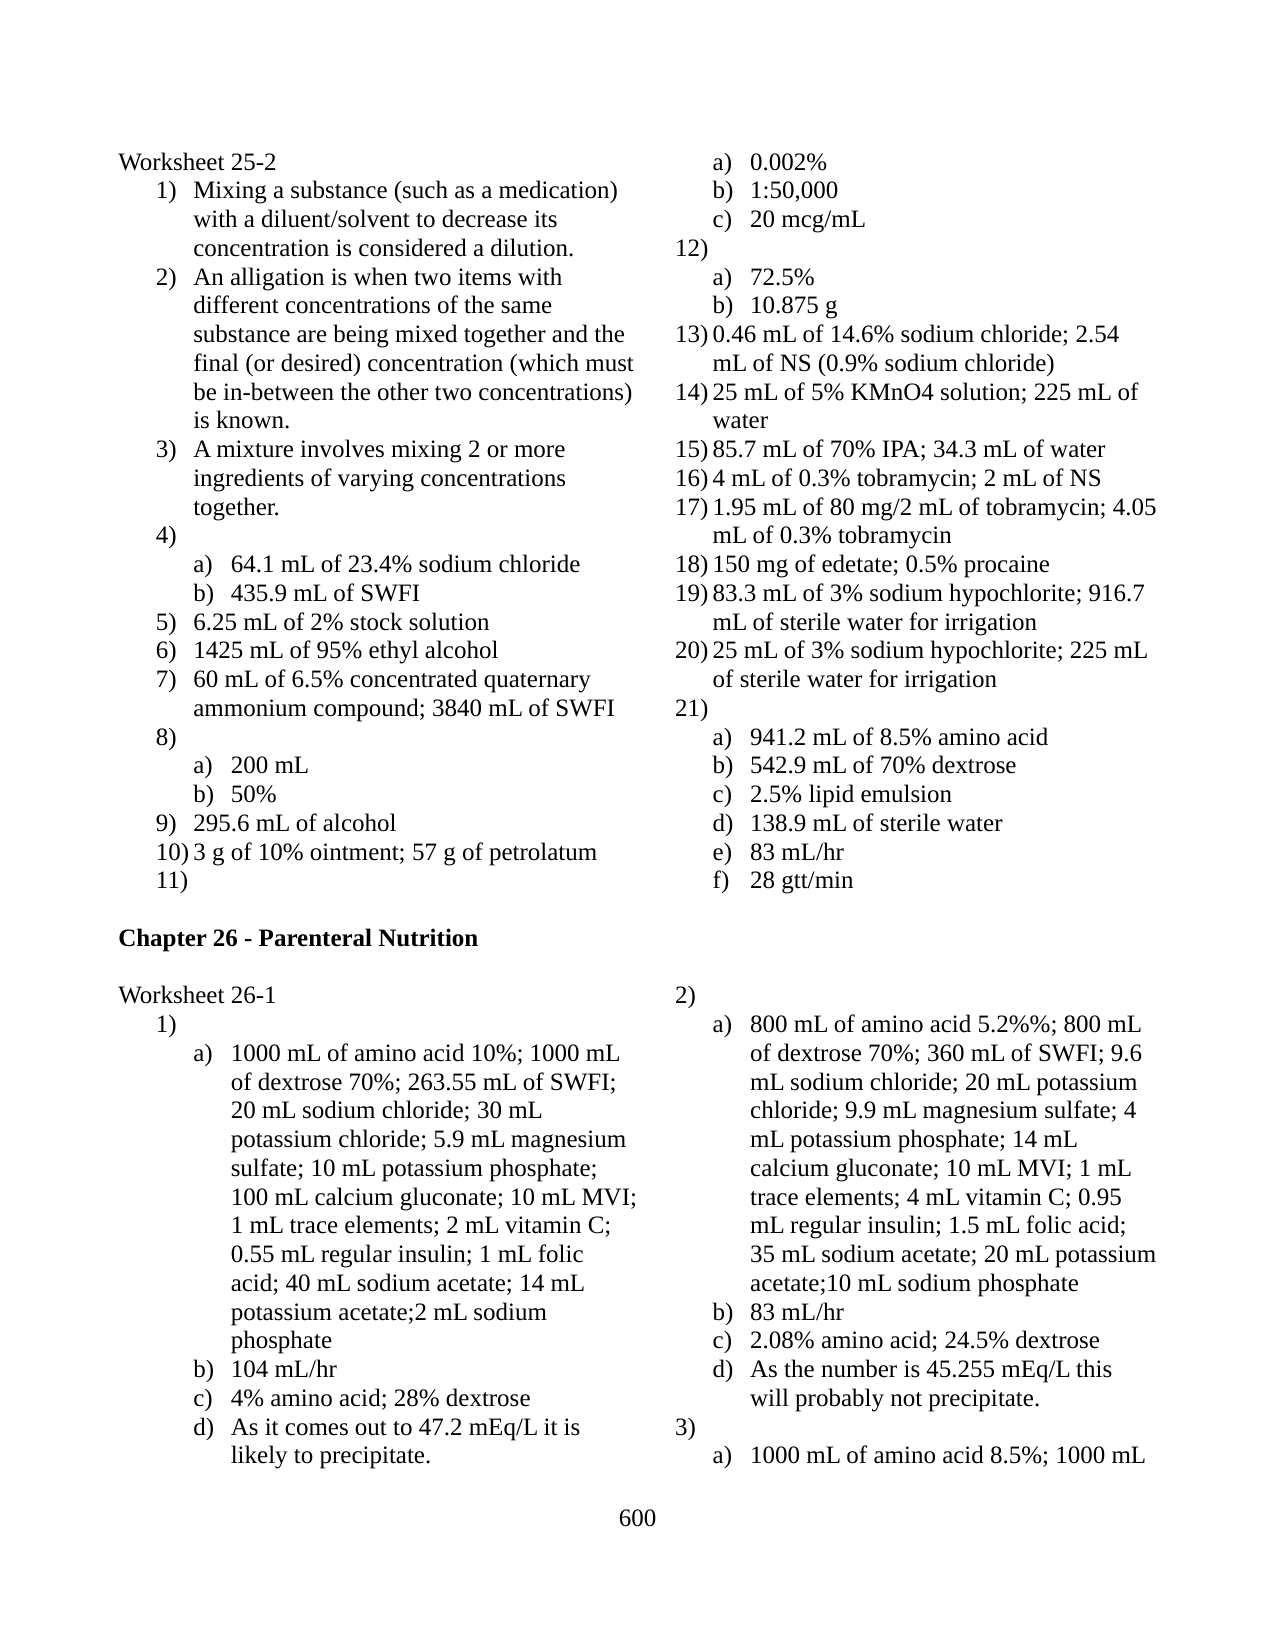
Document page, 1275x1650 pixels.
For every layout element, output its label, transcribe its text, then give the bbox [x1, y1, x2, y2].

list 20 mcg/mL [712, 204, 1157, 233]
list 4% amino acid; 28% dextrose [193, 1383, 637, 1412]
list As it comes out to 47.2 mEq/L it is likely to precipitate. [193, 1412, 637, 1469]
list 200 mL [193, 751, 637, 779]
list 1000 mL of amino acid 8.5%; 1000 mL [712, 1441, 1157, 1469]
list 83.3 mL of 3% sodium hypochlorite; 916.7 mL of sterile water for irrigation [675, 578, 1157, 636]
list 800 mL of amino acid 5.2%%; 800 mL of dextrose 70%; 360 mL of SWFI; 9.6 mL sodium chloride; 20 mL potassium chloride; 9.9 mL magnesium sulfate; 4 mL potassium phosphate; 14 mL calcium gluconate; 10 mL MVI; 1 mL trace elements; 4 mL vitamin C; 0.95 mL regular insulin; 1.5 mL folic acid; 35 mL sodium acetate; 20 mL potassium acetate;10 mL sodium phosphate [712, 1009, 1157, 1297]
list 0.002% [712, 147, 1157, 176]
list 138.9 mL of sterile water [712, 808, 1157, 837]
list Mixing a substance (such as a medication) with a diluent/solvent to decrease its concentration is considered a dilution. [156, 176, 637, 262]
list 60 mL of 6.5% concentrated quaternary ammonium compound; 3840 mL of SWFI [156, 664, 637, 722]
list 4 mL of 0.3% tobramycin; 2 mL of NS [675, 463, 1157, 492]
list 25 mL of 5% KMnO4 solution; 225 mL of water [675, 377, 1157, 434]
list 435.9 mL of SWFI [193, 578, 637, 607]
list 28 gtt/min [712, 866, 1157, 894]
text Chapter 26 - Parenteral Nutrition [118, 923, 1157, 952]
list 83 mL/hr [712, 1297, 1157, 1326]
list As the number is 45.255 mEq/L this will probably not precipitate. [712, 1354, 1157, 1412]
list 3 g of 10% ointment; 57 g of petrolatum [156, 837, 637, 866]
list 2.5% lipid emulsion [712, 779, 1157, 808]
list An alligation is when two items with different concentrations of the same substance are being mixed together and the final (or desired) concentration (which must be in-between the other two concentrations) is known. [156, 262, 637, 434]
list 2.08% amino acid; 24.5% dextrose [712, 1326, 1157, 1354]
list 10.875 g [712, 291, 1157, 319]
list 72.5% [712, 262, 1157, 291]
list 150 mg of edetate; 0.5% procaine [675, 549, 1157, 578]
list 941.2 mL of 8.5% amino acid [712, 722, 1157, 751]
list 295.6 mL of alcohol [156, 808, 637, 837]
list 1:50,000 [712, 176, 1157, 204]
list A mixture involves mixing 2 or more ingredients of varying concentrations together. [156, 434, 637, 521]
list 25 mL of 3% sodium hypochlorite; 225 mL of sterile water for irrigation [675, 636, 1157, 693]
list 85.7 mL of 70% IPA; 34.3 mL of water [675, 434, 1157, 463]
list 1.95 mL of 80 mg/2 mL of tobramycin; 4.05 mL of 0.3% tobramycin [675, 492, 1157, 549]
text Worksheet 26-1 [118, 981, 637, 1009]
list 1000 mL of amino acid 10%; 1000 mL of dextrose 70%; 263.55 mL of SWFI; 20 mL sodium chloride; 30 mL potassium chloride; 5.9 mL magnesium sulfate; 10 mL potassium phosphate; 100 mL calcium gluconate; 10 mL MVI; 1 mL trace elements; 2 mL vitamin C; 0.55 mL regular insulin; 1 mL folic acid; 40 mL sodium acetate; 14 mL potassium acetate;2 mL sodium phosphate [193, 1038, 637, 1354]
list 104 mL/hr [193, 1354, 637, 1383]
list 64.1 mL of 23.4% sodium chloride [193, 549, 637, 578]
list 542.9 mL of 70% dextrose [712, 751, 1157, 779]
list 83 mL/hr [712, 837, 1157, 866]
text Worksheet 25-2 [118, 147, 637, 176]
list 1425 mL of 95% ethyl alcohol [156, 636, 637, 664]
list 50% [193, 779, 637, 808]
list 0.46 mL of 14.6% sodium chloride; 2.54 mL of NS (0.9% sodium chloride) [675, 319, 1157, 377]
list 6.25 mL of 2% stock solution [156, 607, 637, 636]
